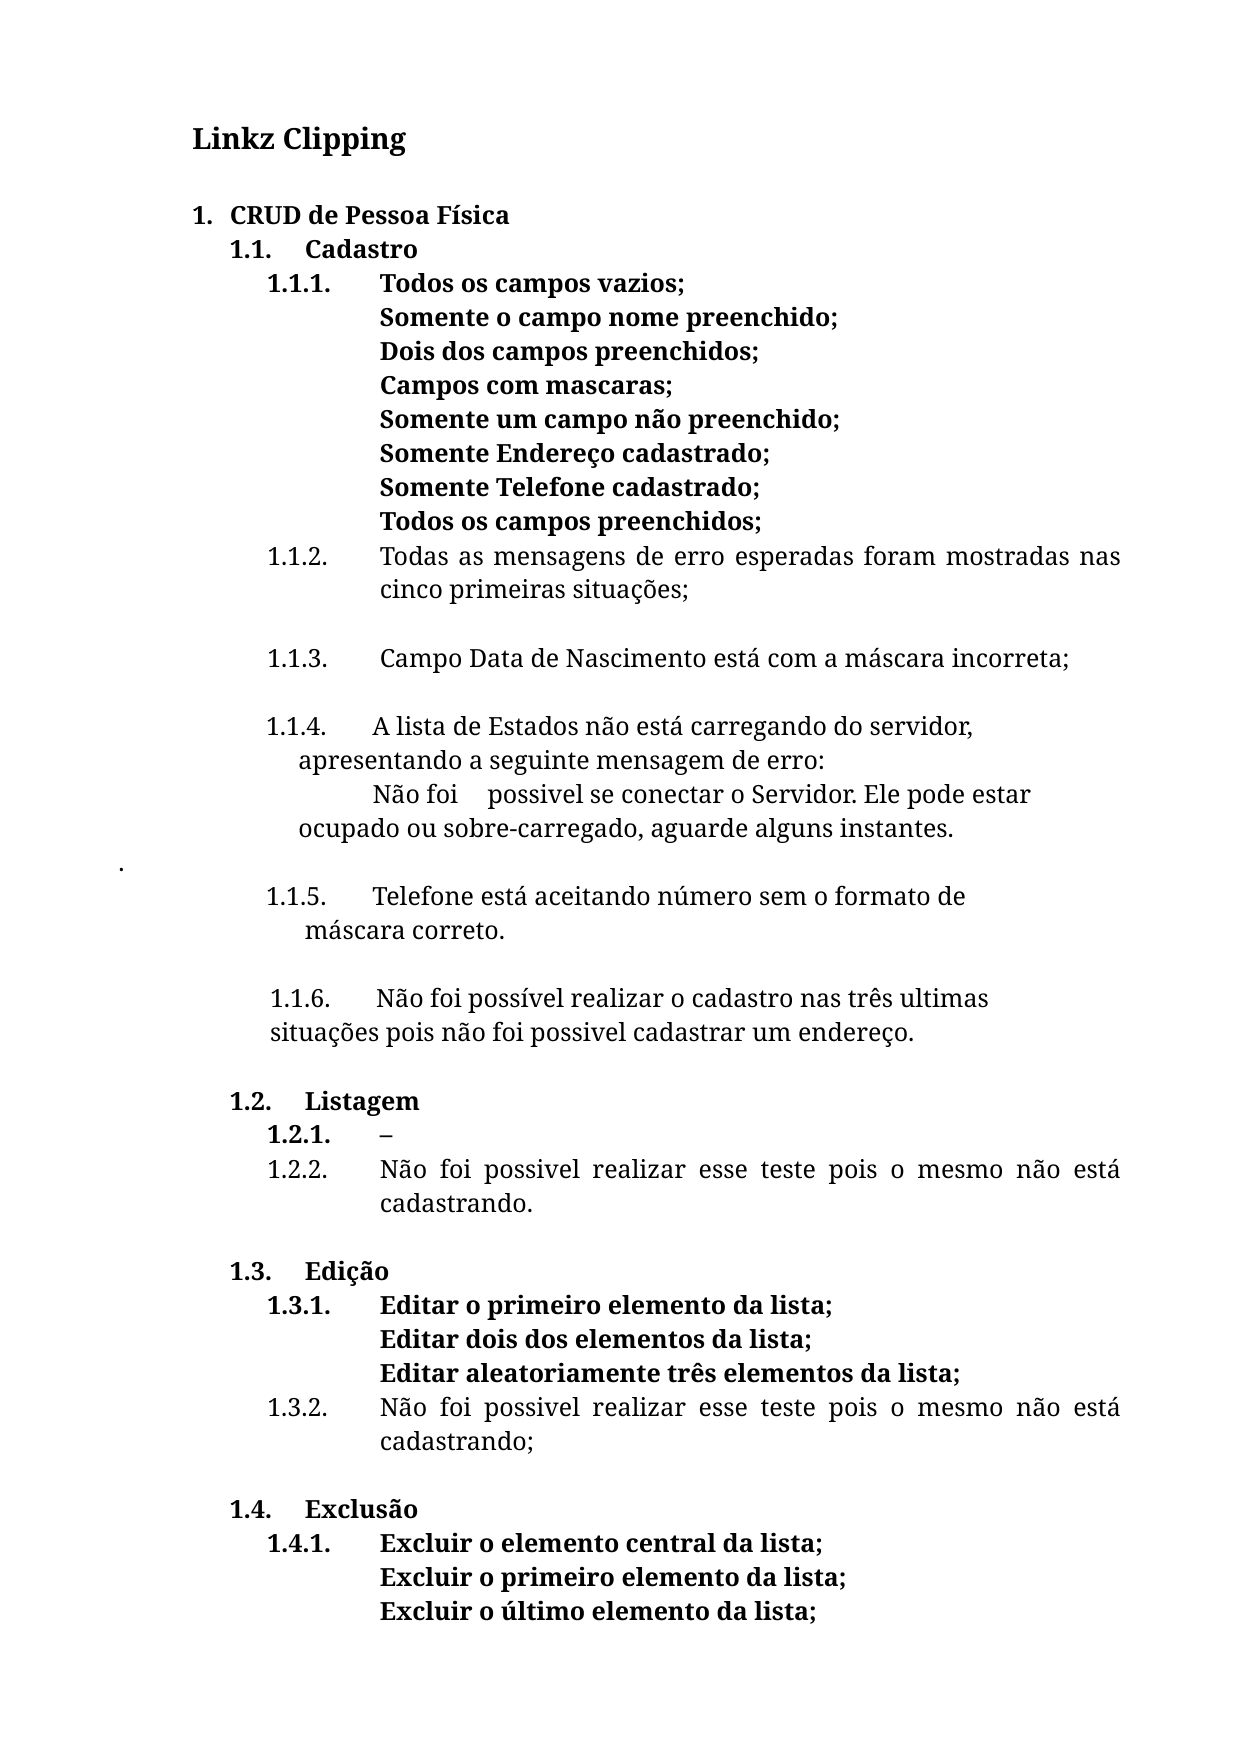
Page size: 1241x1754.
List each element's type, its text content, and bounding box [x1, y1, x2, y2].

list Editar o primeiro elemento da lista; [267, 1287, 1122, 1322]
list Todos os campos preenchidos; [379, 504, 1122, 538]
list Edição [229, 1253, 1122, 1287]
list Não foi possivel se conectar o Servidor. Ele pode estar ocupado ou sobre-carregado, aguarde alguns instantes. [118, 777, 1122, 845]
list Editar dois dos elementos da lista; [379, 1322, 1122, 1356]
list Listagem [229, 1083, 1122, 1117]
list Somente o campo nome preenchido; [379, 300, 1122, 334]
list Não foi possivel realizar esse teste pois o mesmo não está cadastrando; [267, 1390, 1122, 1458]
list – [267, 1117, 1122, 1151]
list Dois dos campos preenchidos; [379, 334, 1122, 368]
list 1.1.6. Não foi possível realizar o cadastro nas três ultimas situações pois não foi possivel cadastrar um endereço. [270, 981, 1122, 1049]
list Campos com mascaras; [379, 368, 1122, 402]
list Editar aleatoriamente três elementos da lista; [379, 1356, 1122, 1390]
list Todas as mensagens de erro esperadas foram mostradas nas cinco primeiras situações; [267, 538, 1122, 606]
list Cadastro [229, 232, 1122, 266]
list CRUD de Pessoa Física [192, 197, 1122, 232]
list Todos os campos vazios; [267, 266, 1122, 300]
list Excluir o primeiro elemento da lista; [379, 1560, 1122, 1594]
list . [118, 845, 1122, 879]
list Somente Telefone cadastrado; [379, 470, 1122, 504]
text Linkz Clipping [118, 118, 1122, 158]
list Exclusão [229, 1492, 1122, 1526]
list 1.1.5. Telefone está aceitando número sem o formato de máscara correto. [118, 879, 1122, 947]
list Campo Data de Nascimento está com a máscara incorreta; [267, 640, 1122, 674]
list Não foi possivel realizar esse teste pois o mesmo não está cadastrando. [267, 1151, 1122, 1219]
list 1.1.4. A lista de Estados não está carregando do servidor, apresentando a seguinte mensagem de erro: [118, 708, 1122, 777]
list Excluir o último elemento da lista; [379, 1594, 1122, 1628]
list Excluir o elemento central da lista; [267, 1526, 1122, 1560]
list Somente Endereço cadastrado; [379, 436, 1122, 470]
list Somente um campo não preenchido; [379, 402, 1122, 436]
